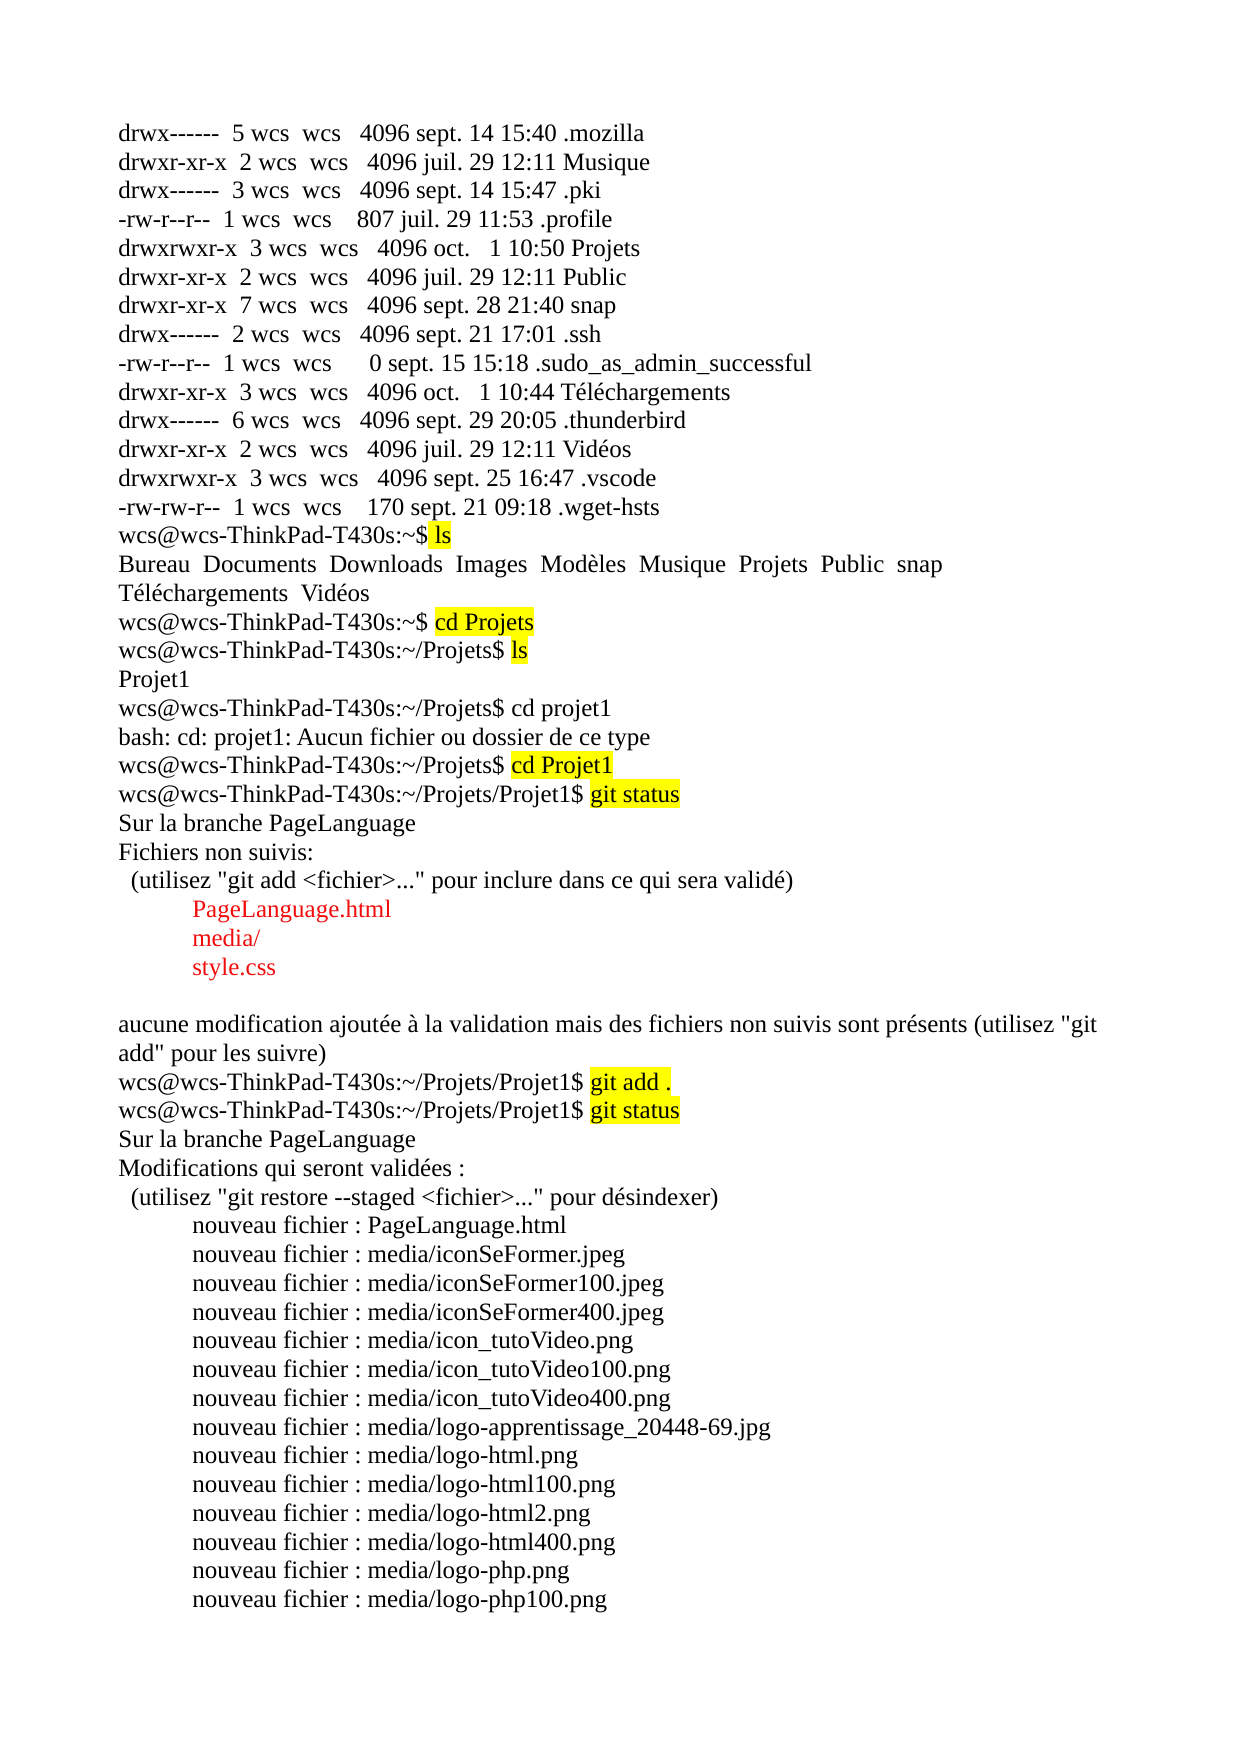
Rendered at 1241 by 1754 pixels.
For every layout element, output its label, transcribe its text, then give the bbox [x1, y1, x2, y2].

text nouveau fichier : media/logo-html400.png [118, 1527, 1122, 1556]
text drwx------ 2 wcs wcs 4096 sept. 21 17:01 .ssh [118, 319, 1122, 348]
text nouveau fichier : PageLanguage.html [118, 1211, 1122, 1239]
text bash: cd: projet1: Aucun fichier ou dossier de ce type [118, 722, 1122, 751]
text nouveau fichier : media/icon_tutoVideo400.png [118, 1383, 1122, 1412]
text (utilisez "git add <fichier>..." pour inclure dans ce qui sera validé) [118, 866, 1122, 894]
text drwxr-xr-x 2 wcs wcs 4096 juil. 29 12:11 Vidéos [118, 434, 1122, 463]
text nouveau fichier : media/logo-html.png [118, 1441, 1122, 1469]
text nouveau fichier : media/icon_tutoVideo.png [118, 1326, 1122, 1354]
text Bureau Documents Downloads Images Modèles Musique Projets Public snap Téléchargements Vidéos [118, 549, 1122, 607]
text -rw-r--r-- 1 wcs wcs 0 sept. 15 15:18 .sudo_as_admin_successful [118, 348, 1122, 377]
text Fichiers non suivis: [118, 837, 1122, 866]
text Projet1 [118, 664, 1122, 693]
text nouveau fichier : media/iconSeFormer400.jpeg [118, 1297, 1122, 1326]
text style.css [118, 952, 1122, 981]
text nouveau fichier : media/logo-apprentissage_20448-69.jpg [118, 1412, 1122, 1441]
text nouveau fichier : media/logo-html100.png [118, 1469, 1122, 1498]
text wcs@wcs-ThinkPad-T430s:~/Projets/Projet1$ git add . [118, 1067, 1122, 1096]
text drwxr-xr-x 7 wcs wcs 4096 sept. 28 21:40 snap [118, 291, 1122, 319]
text Sur la branche PageLanguage [118, 1124, 1122, 1153]
text drwx------ 5 wcs wcs 4096 sept. 14 15:40 .mozilla [118, 118, 1122, 147]
text wcs@wcs-ThinkPad-T430s:~/Projets/Projet1$ git status [118, 1096, 1122, 1124]
text nouveau fichier : media/logo-php100.png [118, 1584, 1122, 1613]
text wcs@wcs-ThinkPad-T430s:~/Projets$ cd Projet1 [118, 751, 1122, 779]
text drwx------ 6 wcs wcs 4096 sept. 29 20:05 .thunderbird [118, 406, 1122, 434]
text media/ [118, 923, 1122, 952]
text wcs@wcs-ThinkPad-T430s:~/Projets$ ls [118, 636, 1122, 664]
text drwx------ 3 wcs wcs 4096 sept. 14 15:47 .pki [118, 176, 1122, 204]
text nouveau fichier : media/logo-html2.png [118, 1498, 1122, 1527]
text nouveau fichier : media/iconSeFormer.jpeg [118, 1239, 1122, 1268]
text nouveau fichier : media/icon_tutoVideo100.png [118, 1354, 1122, 1383]
text drwxr-xr-x 2 wcs wcs 4096 juil. 29 12:11 Musique [118, 147, 1122, 176]
text nouveau fichier : media/logo-php.png [118, 1556, 1122, 1584]
text Sur la branche PageLanguage [118, 808, 1122, 837]
text nouveau fichier : media/iconSeFormer100.jpeg [118, 1268, 1122, 1297]
text Modifications qui seront validées : [118, 1153, 1122, 1182]
text drwxrwxr-x 3 wcs wcs 4096 sept. 25 16:47 .vscode [118, 463, 1122, 492]
text drwxrwxr-x 3 wcs wcs 4096 oct. 1 10:50 Projets [118, 233, 1122, 262]
text wcs@wcs-ThinkPad-T430s:~/Projets/Projet1$ git status [118, 779, 1122, 808]
text -rw-rw-r-- 1 wcs wcs 170 sept. 21 09:18 .wget-hsts [118, 492, 1122, 521]
text wcs@wcs-ThinkPad-T430s:~$ ls [118, 521, 1122, 549]
text wcs@wcs-ThinkPad-T430s:~$ cd Projets [118, 607, 1122, 636]
text PageLanguage.html [118, 894, 1122, 923]
text -rw-r--r-- 1 wcs wcs 807 juil. 29 11:53 .profile [118, 204, 1122, 233]
text drwxr-xr-x 3 wcs wcs 4096 oct. 1 10:44 Téléchargements [118, 377, 1122, 406]
text drwxr-xr-x 2 wcs wcs 4096 juil. 29 12:11 Public [118, 262, 1122, 291]
text wcs@wcs-ThinkPad-T430s:~/Projets$ cd projet1 [118, 693, 1122, 722]
text (utilisez "git restore --staged <fichier>..." pour désindexer) [118, 1182, 1122, 1211]
text aucune modification ajoutée à la validation mais des fichiers non suivis sont présents (utilisez "git add" pour les suivre) [118, 1009, 1122, 1067]
